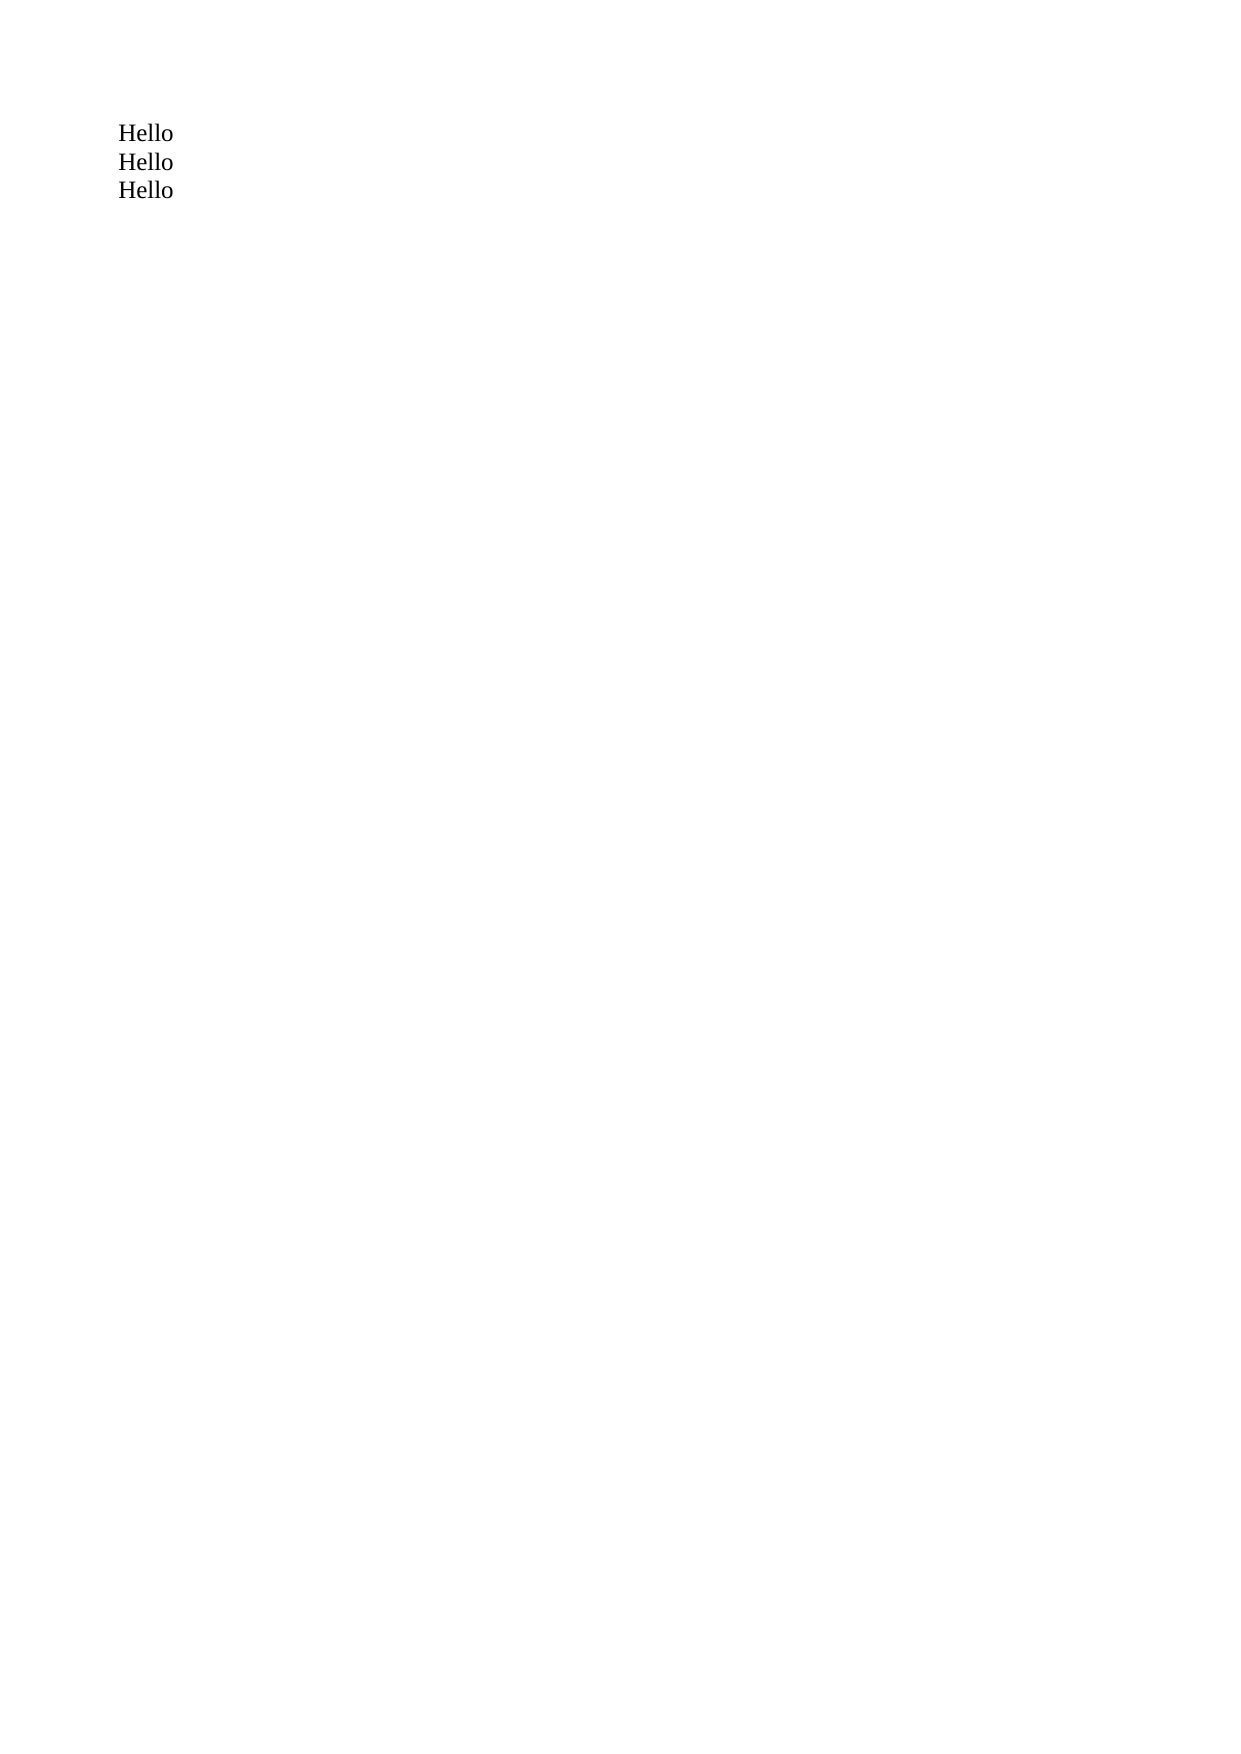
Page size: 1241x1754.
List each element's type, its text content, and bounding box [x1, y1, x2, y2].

text Hello [118, 176, 1122, 204]
text Hello [118, 118, 1122, 147]
text Hello [118, 147, 1122, 176]
